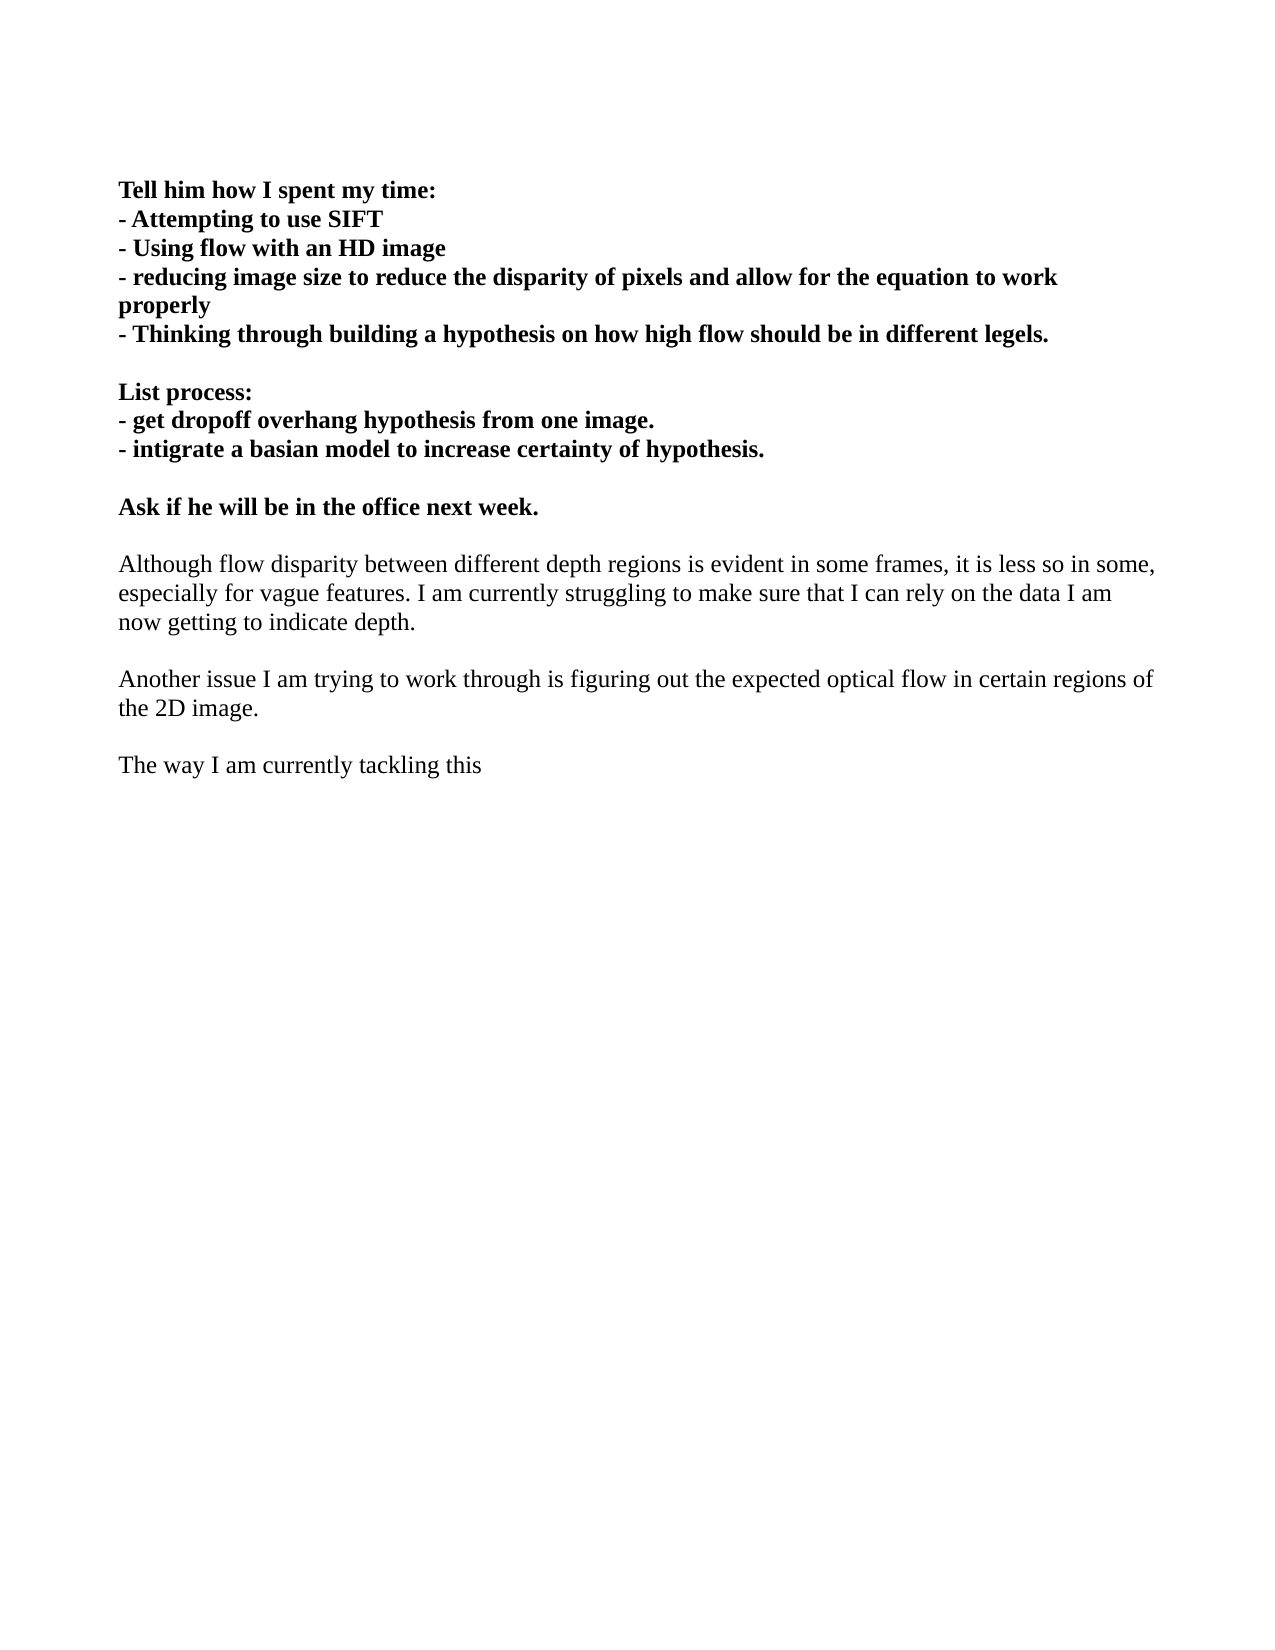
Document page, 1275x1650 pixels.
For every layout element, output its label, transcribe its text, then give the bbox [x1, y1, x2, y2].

text - Attempting to use SIFT [118, 204, 1157, 233]
text Tell him how I spent my time: [118, 176, 1157, 204]
text List process: [118, 377, 1157, 406]
text Ask if he will be in the office next week. [118, 492, 1157, 521]
text - reducing image size to reduce the disparity of pixels and allow for the equation to work properly [118, 262, 1157, 319]
text - Using flow with an HD image [118, 233, 1157, 262]
text - intigrate a basian model to increase certainty of hypothesis. [118, 434, 1157, 463]
text Although flow disparity between different depth regions is evident in some frames, it is less so in some, especially for vague features. I am currently struggling to make sure that I can rely on the data I am now getting to indicate depth. [118, 549, 1157, 636]
text - Thinking through building a hypothesis on how high flow should be in different legels. [118, 319, 1157, 348]
text - get dropoff overhang hypothesis from one image. [118, 406, 1157, 434]
text Another issue I am trying to work through is figuring out the expected optical flow in certain regions of the 2D image. [118, 664, 1157, 722]
text The way I am currently tackling this [118, 751, 1157, 779]
